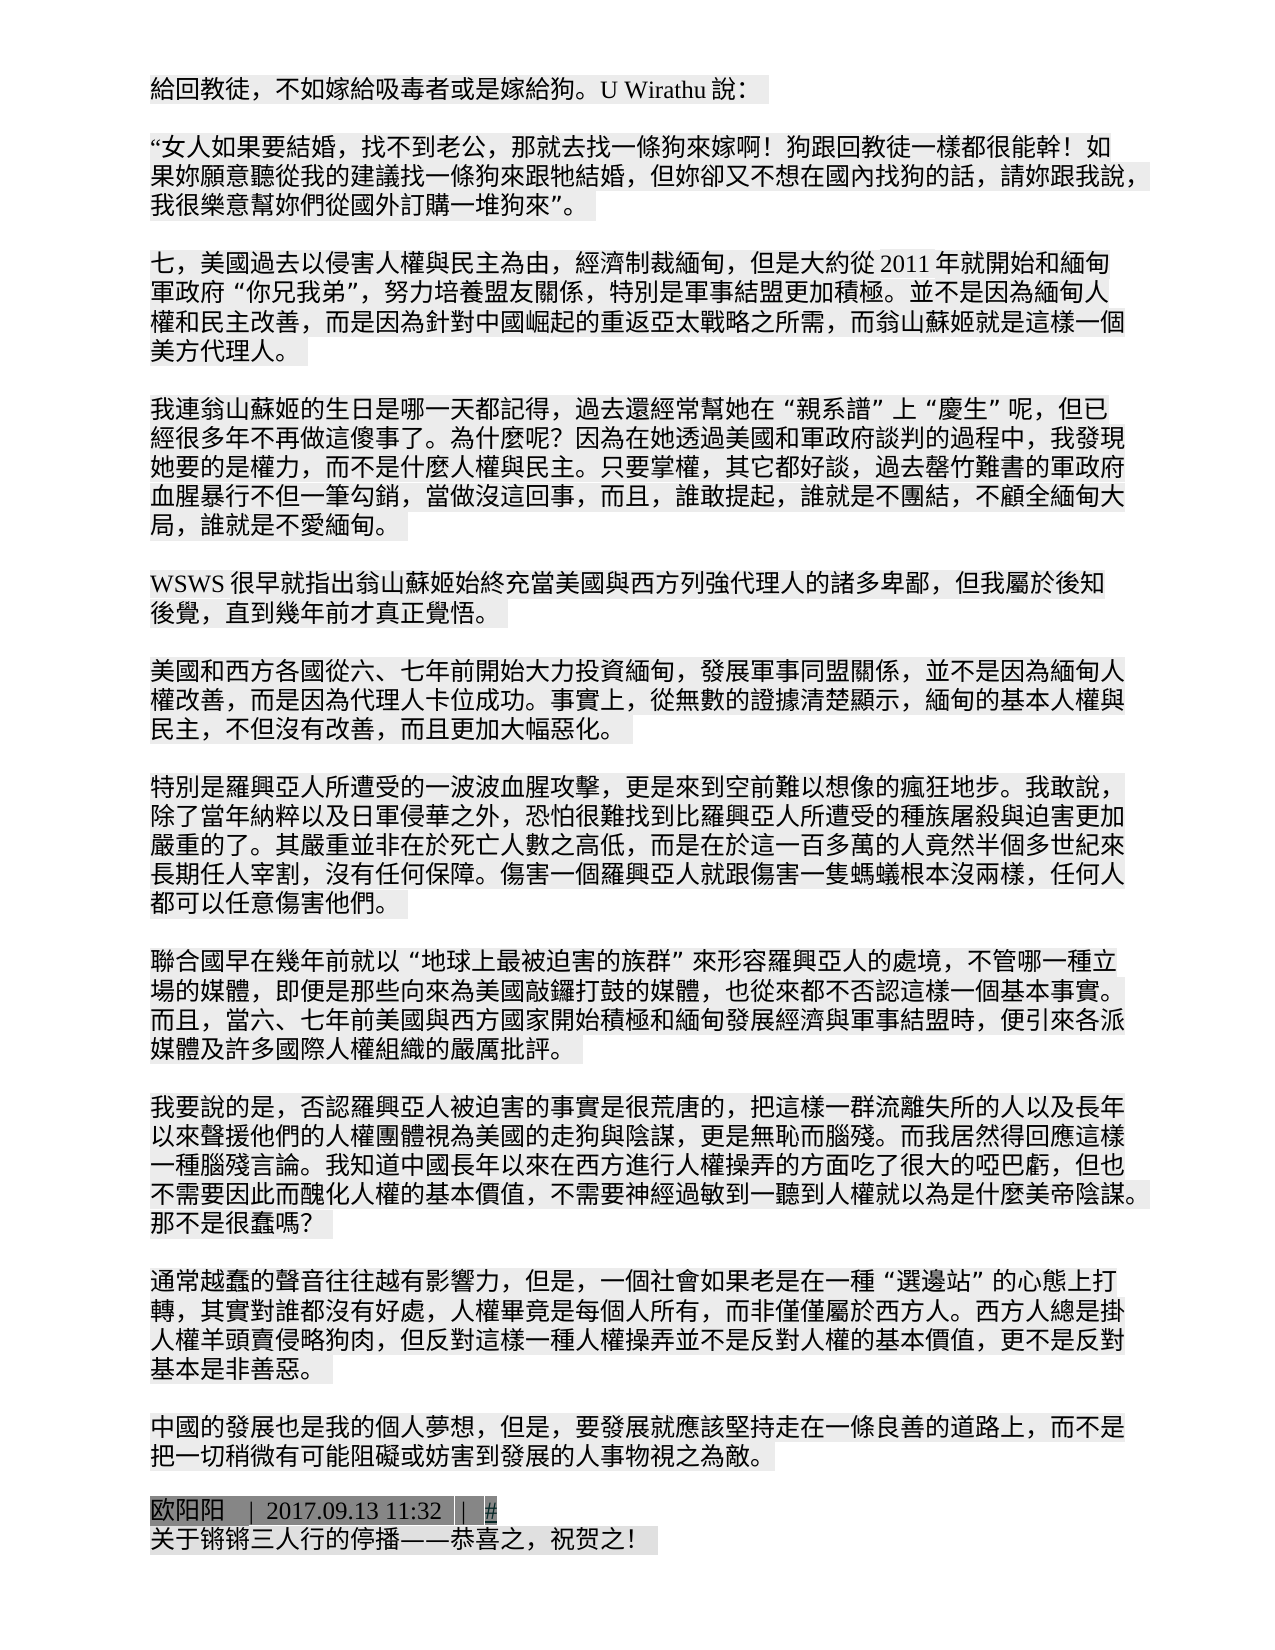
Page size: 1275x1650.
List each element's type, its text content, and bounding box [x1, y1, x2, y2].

text 欧阳阳 | 2017.09.13 11:32 | # [150, 1496, 1125, 1526]
text (續) 五，我這些回應是針對2017. 09. 08. 那則來自對岸的轉貼文字。我的回應有點低能 (或者說很初級)，但是沒辦法，面對腦殘文字，你也只能在他所胡扯的腦殘問題架構上去回答。 六，媒體並不是現在才注意到羅興亞人的恐怖遭遇，就連英國 “經濟學人雜誌” 或甚至連紐約時報、華盛頓郵報等等以及美國 “時代雜誌” 那樣的右派低俗無品媒體，也早在許多年前就不斷有相關報導。比方說，時代雜誌在2013年七月號甚至還以U Wirathu 做為封面人物，標題寫著：“The Face of Buddhist Terror” (恐怖佛教的臉孔)。 知道誰是 U Wirathu嗎？簡單說，緬甸迫害羅興亞人主要有兩股勢力，其一當然就是整個緬甸政府，其二就是一群 “佛教暴徒” (WSWS 的用詞)，這群影響力龐大的佛教勢力雖然來自民間，但實質上當然是緬甸軍政府所支持，長年以來每天宣揚對於穆斯林的仇恨，主張消滅、驅逐他們，使緬甸成為一個佛教國。這樣一個佛教極端組織的領導人就是這位廣受許多緬甸人 “尊崇” 的 "人格者” 及 “精神導師”--U Wirathu。 我舉一段話來說明他們仇恨穆斯林到什麼樣的一種病態瘋狂程度。根據緬甸媒體The Irrawaddy 今年3月15日的報導，引述了這位緬甸極端佛教勢力的精神領袖 U Wirathu在一次群眾大會上的談話。當時群眾之中有許多婦女，U Wirathu “鼓勵” 她們說，與其要嫁給回教徒，不如嫁給吸毒者或是嫁給狗。U Wirathu說： “女人如果要結婚，找不到老公，那就去找一條狗來嫁啊！狗跟回教徒一樣都很能幹！如果妳願意聽從我的建議找一條狗來跟牠結婚，但妳卻又不想在國內找狗的話，請妳跟我說，我很樂意幫妳們從國外訂購一堆狗來”。 七，美國過去以侵害人權與民主為由，經濟制裁緬甸，但是大約從2011年就開始和緬甸軍政府 “你兄我弟”，努力培養盟友關係，特別是軍事結盟更加積極。並不是因為緬甸人權和民主改善，而是因為針對中國崛起的重返亞太戰略之所需，而翁山蘇姬就是這樣一個美方代理人。 我連翁山蘇姬的生日是哪一天都記得，過去還經常幫她在 “親系譜” 上 “慶生” 呢，但已經很多年不再做這傻事了。為什麼呢？因為在她透過美國和軍政府談判的過程中，我發現她要的是權力，而不是什麼人權與民主。只要掌權，其它都好談，過去罄竹難書的軍政府血腥暴行不但一筆勾銷，當做沒這回事，而且，誰敢提起，誰就是不團結，不顧全緬甸大局，誰就是不愛緬甸。 WSWS很早就指出翁山蘇姬始終充當美國與西方列強代理人的諸多卑鄙，但我屬於後知後覺，直到幾年前才真正覺悟。 美國和西方各國從六、七年前開始大力投資緬甸，發展軍事同盟關係，並不是因為緬甸人權改善，而是因為代理人卡位成功。事實上，從無數的證據清楚顯示，緬甸的基本人權與民主，不但沒有改善，而且更加大幅惡化。 特別是羅興亞人所遭受的一波波血腥攻擊，更是來到空前難以想像的瘋狂地步。我敢說，除了當年納粹以及日軍侵華之外，恐怕很難找到比羅興亞人所遭受的種族屠殺與迫害更加嚴重的了。其嚴重並非在於死亡人數之高低，而是在於這一百多萬的人竟然半個多世紀來長期任人宰割，沒有任何保障。傷害一個羅興亞人就跟傷害一隻螞蟻根本沒兩樣，任何人都可以任意傷害他們。 聯合國早在幾年前就以 “地球上最被迫害的族群” 來形容羅興亞人的處境，不管哪一種立場的媒體，即便是那些向來為美國敲鑼打鼓的媒體，也從來都不否認這樣一個基本事實。而且，當六、七年前美國與西方國家開始積極和緬甸發展經濟與軍事結盟時，便引來各派媒體及許多國際人權組織的嚴厲批評。 我要說的是，否認羅興亞人被迫害的事實是很荒唐的，把這樣一群流離失所的人以及長年以來聲援他們的人權團體視為美國的走狗與陰謀，更是無恥而腦殘。而我居然得回應這樣一種腦殘言論。我知道中國長年以來在西方進行人權操弄的方面吃了很大的啞巴虧，但也不需要因此而醜化人權的基本價值，不需要神經過敏到一聽到人權就以為是什麼美帝陰謀。那不是很蠢嗎？ 通常越蠢的聲音往往越有影響力，但是，一個社會如果老是在一種 “選邊站” 的心態上打轉，其實對誰都沒有好處，人權畢竟是每個人所有，而非僅僅屬於西方人。西方人總是掛人權羊頭賣侵略狗肉，但反對這樣一種人權操弄並不是反對人權的基本價值，更不是反對基本是非善惡。 中國的發展也是我的個人夢想，但是，要發展就應該堅持走在一條良善的道路上，而不是把一切稍微有可能阻礙或妨害到發展的人事物視之為敵。 [150, 75, 1125, 1471]
text 关于锵锵三人行的停播——恭喜之，祝贺之！ 我其实很明白，这针对的不是锵锵，或至少不单单是锵锵，更不是窦文涛个人，而是凤凰。我有十个孩子，九个对我每日不辍勤做功课大唱赞歌，唯有一个孩子口是心非滥竽充数，还动不动偷塞私货，不治你治谁。这也是为什么即便是鲁豫有约这样人畜无害、无关政治的节目亦以某种理由被拿下。 如果一定要总结，从我作为一个观众的角度来看，锵锵的厉害之处，在于从不预设立场。这种节目在华语地区独一无二，绝无仅有，是唯一的颔下之珠（我这句话就是说得这么笃定）： 它可以让avant-garde们口若悬河辩才无碍，这不难，但它也可以请司马南、张召忠成为座上宾；它可以让李敖王蒙蔡澜周孝正鹤发抖擞，也可以让刘少华刘炎焱等头角峥嵘； 它可以让饶毅鲜见地扬眉奋髯，也可以让王朔一贯地舌灿莲花；它可以在郭敬明几近翻脸时继续追问剽窃事情，也可以由衷地请来查建英给冯小刚的1942做宣传；它可以（也是中国唯一一个）同时请来徐晓东与王占海各抒己见，也可以让傅晓田为女权当场呛声；它可以从苏黄米蔡谈到欧柳颜赵，也可以从兰亭集序谈到国际政治…………它的价值光谱宽，或者说它根本没有任何光谱或范围的预设，它没有分别心，它没有显赫的价值判断…… 中国大陆的媒介生态中不可能有与之比肩者，这不消说，即便是我在海外看过的华语评论类或谈话类节目，也从没看到能与之媲美的。因为每一个媒体都难以避免地预设立场。如VOA的事实大家谭，即便假模假式地也请来司马南对话以宣誓言论自由的题中之义，可全程显赫而昭彰的价值导向还是将节目的整体格局框限在一个促狭逼仄的意识形态壁垒之下。 就是这样的锵锵，死在盛世的抛物线上，如您所愿。文化人装聋作哑，万马齐喑，盛世于是降临。恭喜之，祝贺之。 ——转自某人微博 [150, 1526, 1125, 1555]
